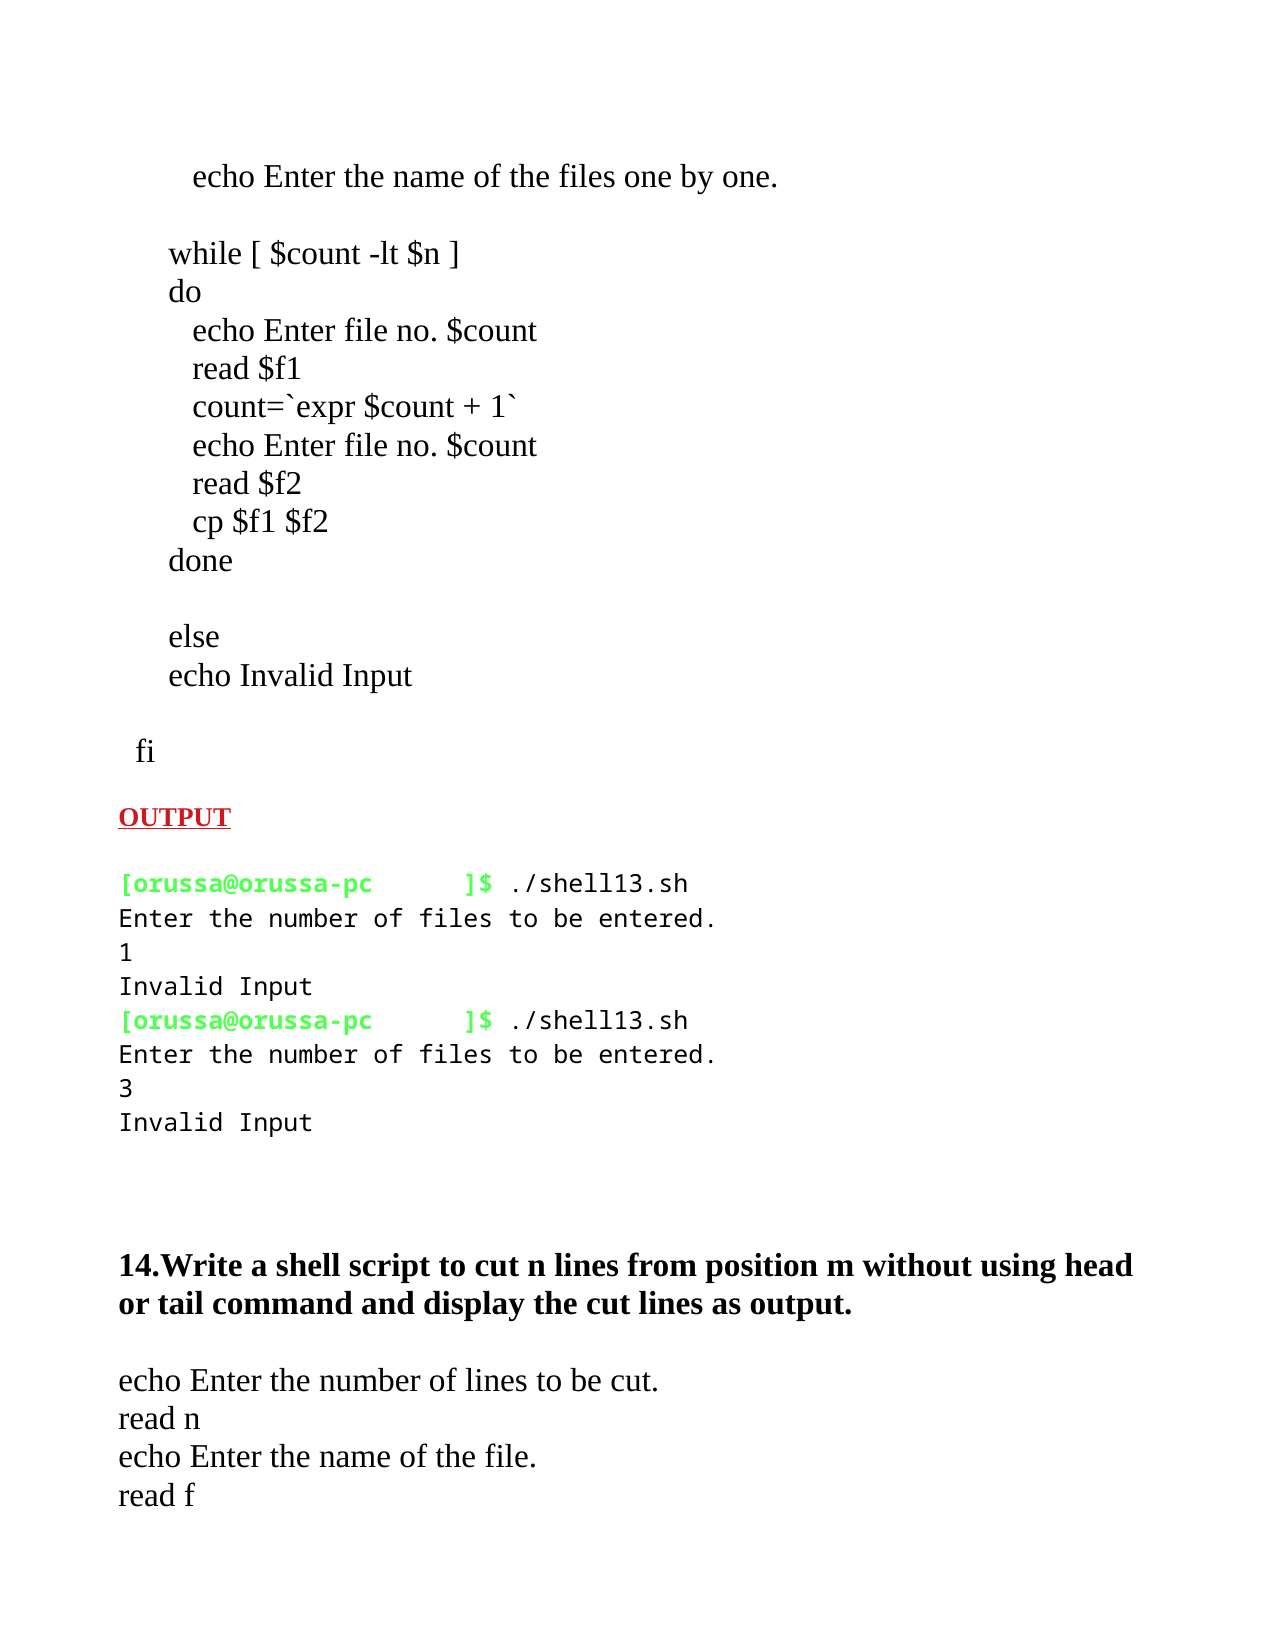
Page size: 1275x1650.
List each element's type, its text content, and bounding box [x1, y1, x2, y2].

text do [118, 271, 1157, 310]
text echo Enter file no. $count [118, 310, 1157, 348]
text read $f2 [118, 463, 1157, 501]
text [orussa@orussa-pc Linux]$ ./shell13.sh Enter the number of files to be entered. 1 Invalid Input [orussa@orussa-pc Linux]$ ./shell13.sh Enter the number of files to be entered. 3 Invalid Input [118, 866, 1157, 1207]
text while [ $count -lt $n ] [118, 233, 1157, 271]
text else [118, 616, 1157, 655]
text echo Enter the name of the files one by one. [118, 156, 1157, 195]
text echo Invalid Input [118, 655, 1157, 693]
text echo Enter the name of the file. [118, 1437, 1157, 1475]
text cp $f1 $f2 [118, 501, 1157, 540]
text OUTPUT [118, 801, 1157, 832]
text read $f1 [118, 348, 1157, 386]
text read f [118, 1475, 1157, 1513]
text read n [118, 1398, 1157, 1437]
text 14.Write a shell script to cut n lines from position m without using head or tail command and display the cut lines as output. [118, 1245, 1157, 1322]
text count=`expr $count + 1` [118, 386, 1157, 425]
text fi [118, 731, 1157, 770]
text done [118, 540, 1157, 578]
text echo Enter file no. $count [118, 425, 1157, 463]
text echo Enter the number of lines to be cut. [118, 1360, 1157, 1398]
